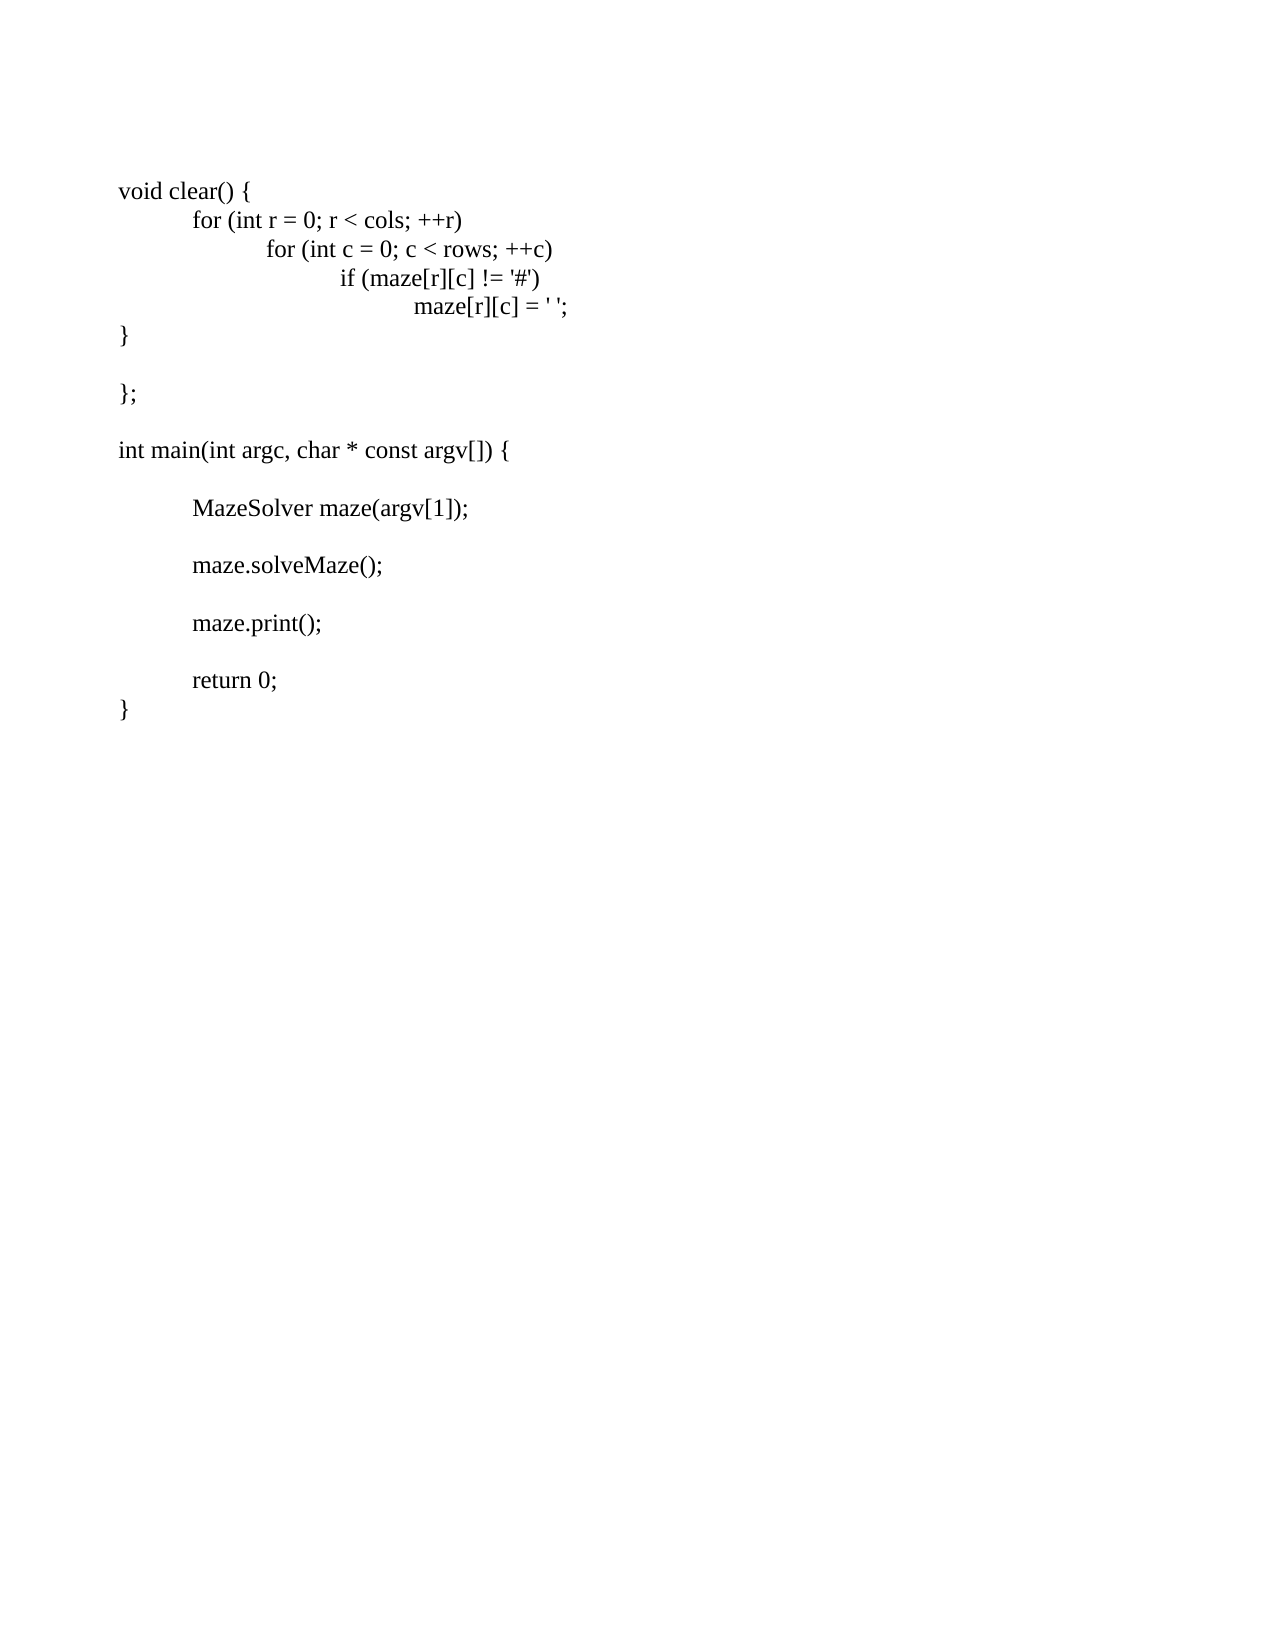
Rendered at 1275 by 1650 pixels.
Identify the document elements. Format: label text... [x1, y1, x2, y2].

text maze.solveMaze(); [118, 550, 1157, 579]
text maze.print(); [118, 608, 1157, 636]
text void clear() { [118, 176, 1157, 205]
text return 0; [118, 665, 1157, 694]
text }; [118, 378, 1157, 406]
text int main(int argc, char * const argv[]) { [118, 435, 1157, 464]
text if (maze[r][c] != '#') [118, 263, 1157, 291]
text } [118, 320, 1157, 349]
text for (int r = 0; r < cols; ++r) [118, 205, 1157, 234]
text maze[r][c] = ' '; [118, 291, 1157, 320]
text } [118, 694, 1157, 723]
text MazeSolver maze(argv[1]); [118, 493, 1157, 521]
text for (int c = 0; c < rows; ++c) [118, 234, 1157, 263]
